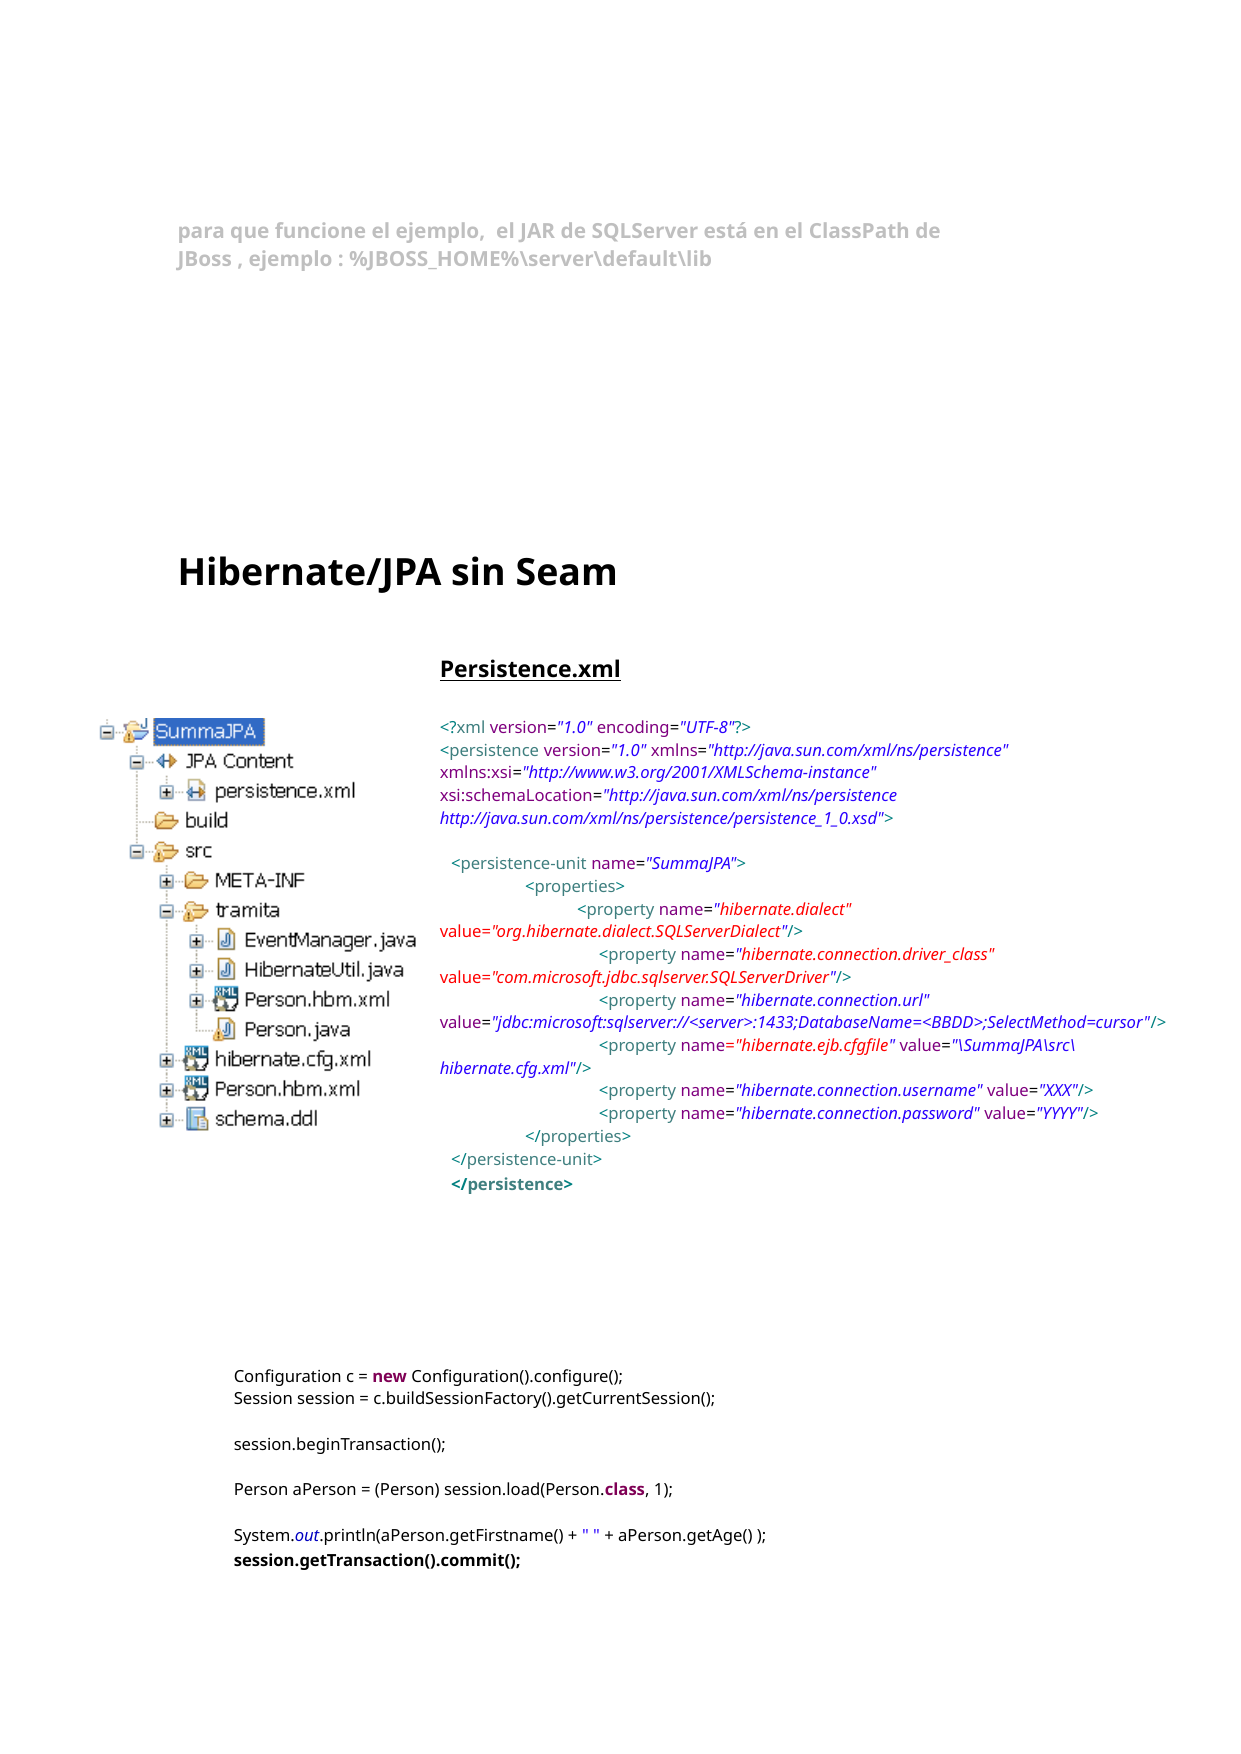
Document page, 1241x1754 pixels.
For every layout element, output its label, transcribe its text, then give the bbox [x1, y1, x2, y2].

picture [94, 718, 440, 1148]
subtitle Hibernate/JPA sin Seam [177, 545, 975, 596]
text Person aPerson = (Person) session.load(Person.class, 1); [233, 1478, 975, 1501]
text System.out.println(aPerson.getFirstname() + " " + aPerson.getAge() ); [233, 1523, 975, 1546]
table_cell <?xml version="1.0" encoding="UTF-8"?> <persistence version="1.0" xmlns="http://java.sun.com/xml/ns/persistence" xmlns:xsi="http://www.w3.org/2001/XMLSchema-instance" xsi:schemaLocation="http://java.sun.com/xml/ns/persistence http://java.sun.com/xml/ns/persistence/persistence_1_0.xsd"> <persistence-unit name="SummaJPA"> <properties> <property name="hibernate.dialect" value="org.hibernate.dialect.SQLServerDialect"/> <property name="hibernate.connection.driver_class" value="com.microsoft.jdbc.sqlserver.SQLServerDriver"/> <property name="hibernate.connection.url" value="jdbc:microsoft:sqlserver://<server>:1433;DatabaseName=<BBDD>;SelectMethod=cursor"/> <property name="hibernate.ejb.cfgfile" value="\SummaJPA\src\hibernate.cfg.xml"/> <property name="hibernate.connection.username" value="XXX"/> <property name="hibernate.connection.password" value="YYYY"/> </properties> </persistence-unit> </persistence> [440, 716, 1208, 1199]
text Session session = c.buildSessionFactory().getCurrentSession(); [233, 1387, 975, 1410]
text Configuration c = new Configuration().configure(); [233, 1364, 975, 1387]
table_cell [84, 716, 439, 1199]
table_header [84, 653, 439, 716]
table_header Persistence.xml [440, 653, 1208, 716]
text session.beginTransaction(); [233, 1432, 975, 1455]
subtitle session.getTransaction().commit(); [233, 1549, 975, 1572]
text para que funcione el ejemplo, el JAR de SQLServer está en el ClassPath de JBoss , ejemplo : %JBOSS_HOME%\server\default\lib [177, 216, 975, 273]
